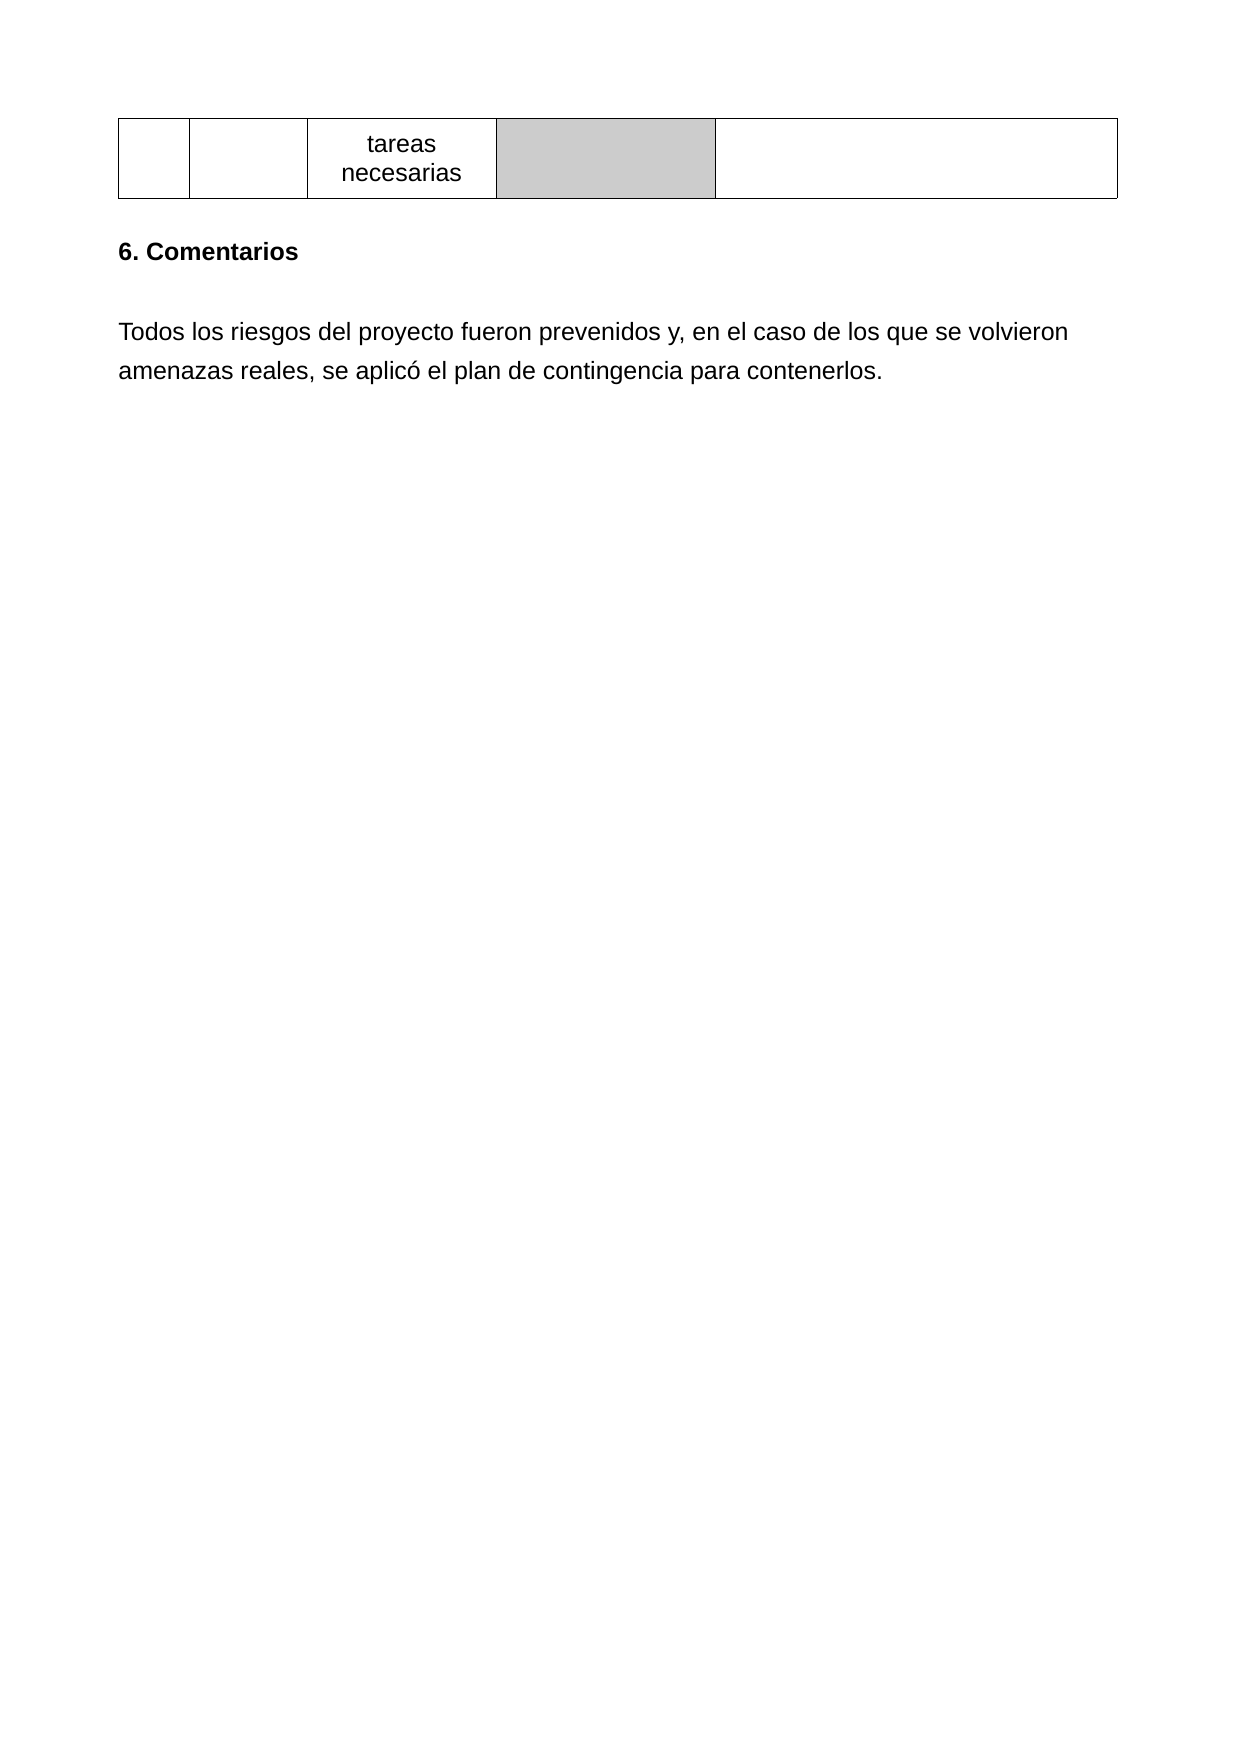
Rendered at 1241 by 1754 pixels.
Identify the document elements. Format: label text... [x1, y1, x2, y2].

table_cell tareas necesarias [308, 119, 496, 198]
table_cell [119, 119, 189, 198]
text Todos los riesgos del proyecto fueron prevenidos y, en el caso de los que se volvieron amenazas reales, se aplicó el plan de contingencia para contenerlos. [118, 316, 1122, 385]
text 6. Comentarios [118, 237, 1122, 266]
table_cell [190, 119, 307, 198]
table_cell [716, 119, 1117, 198]
table_cell [497, 119, 715, 198]
